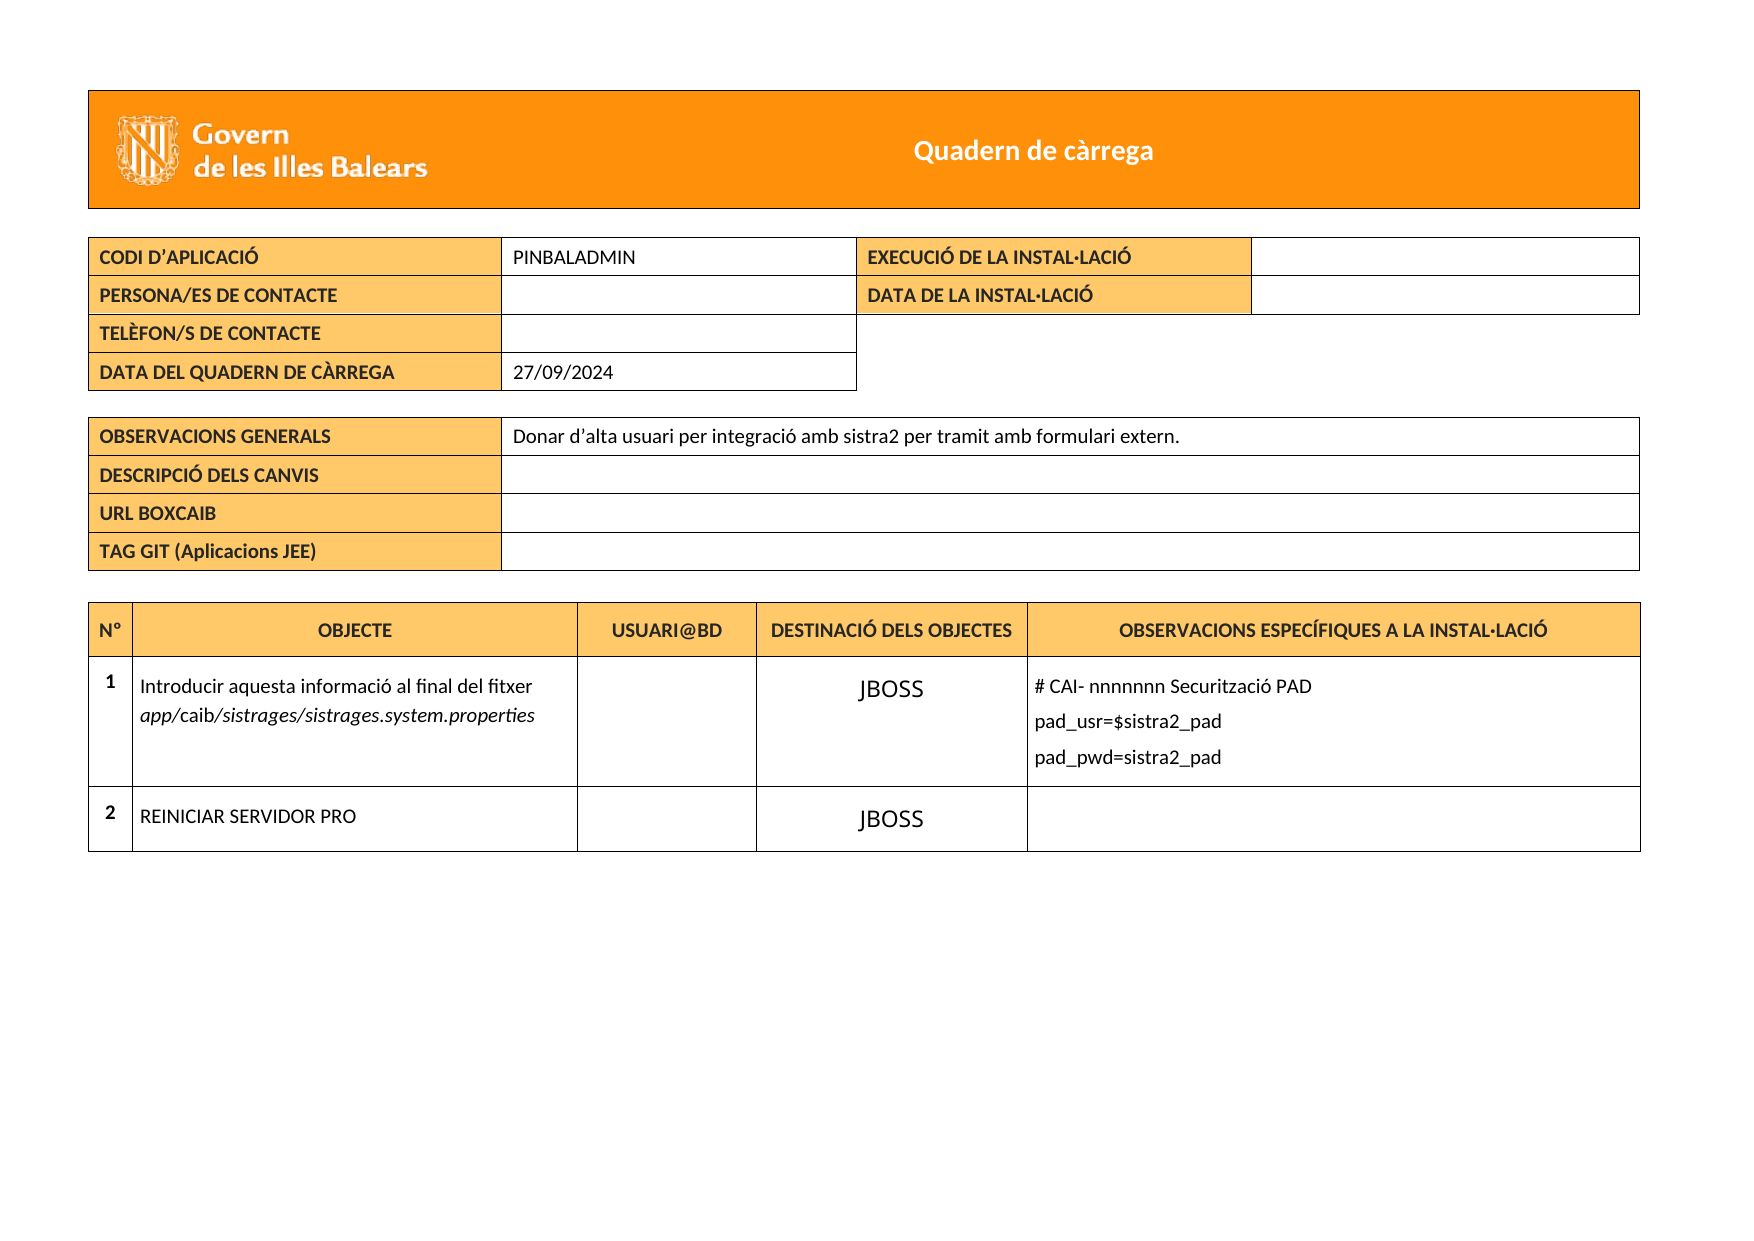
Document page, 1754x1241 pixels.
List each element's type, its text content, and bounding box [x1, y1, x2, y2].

table_cell DATA DE LA INSTAL·LACIÓ [857, 276, 1251, 313]
table_cell [1028, 787, 1640, 851]
table_header [89, 110, 428, 208]
table_header Nº [89, 603, 132, 656]
table_header [428, 91, 1639, 109]
table_cell REINICIAR SERVIDOR PRO [133, 787, 577, 851]
picture [91, 109, 474, 195]
table_cell # CAI- nnnnnnn Securització PAD pad_usr=$sistra2_pad pad_pwd=sistra2_pad [1028, 657, 1640, 786]
table_header OBSERVACIONS GENERALS [89, 418, 501, 455]
table_cell TAG GIT (Aplicacions JEE) [89, 533, 501, 570]
table_cell [1251, 352, 1639, 390]
table_cell JBOSS [757, 787, 1027, 851]
table_cell 1 [89, 657, 132, 786]
table_cell 2 [89, 787, 132, 851]
table_cell [502, 276, 856, 313]
table_cell JBOSS [757, 657, 1027, 786]
table_header Quadern de càrrega [428, 110, 1639, 208]
table_cell TELÈFON/S DE CONTACTE [89, 315, 501, 352]
table_cell [1251, 315, 1639, 352]
table_header CODI D’APLICACIÓ [89, 238, 501, 275]
table_header OBJECTE [133, 603, 577, 656]
table_cell [857, 315, 1251, 352]
table_cell DATA DEL QUADERN DE CÀRREGA [89, 353, 501, 390]
table_cell [502, 533, 1639, 570]
table_cell [578, 657, 756, 786]
table_cell [857, 352, 1251, 390]
table_cell [502, 456, 1639, 493]
table_header Donar d’alta usuari per integració amb sistra2 per tramit amb formulari extern. [502, 418, 1639, 455]
table_header OBSERVACIONS ESPECÍFIQUES A LA INSTAL·LACIÓ [1028, 603, 1640, 656]
table_header [89, 91, 428, 109]
table_cell URL BOXCAIB [89, 494, 501, 532]
table_header DESTINACIÓ DELS OBJECTES [757, 603, 1027, 656]
table_cell Introducir aquesta informació al final del fitxer app/caib/sistrages/sistrages.system.properties [133, 657, 577, 786]
table_header PINBALADMIN [502, 238, 856, 275]
table_header EXECUCIÓ DE LA INSTAL·LACIÓ [857, 238, 1251, 275]
table_cell PERSONA/ES DE CONTACTE [89, 276, 501, 313]
table_cell [578, 787, 756, 851]
table_cell [502, 494, 1639, 532]
table_cell 27/09/2024 [502, 353, 856, 390]
table_cell [502, 315, 856, 352]
table_cell [1252, 276, 1639, 313]
table_header USUARI@BD [578, 603, 756, 656]
table_header [1252, 238, 1639, 275]
table_cell DESCRIPCIÓ DELS CANVIS [89, 456, 501, 493]
